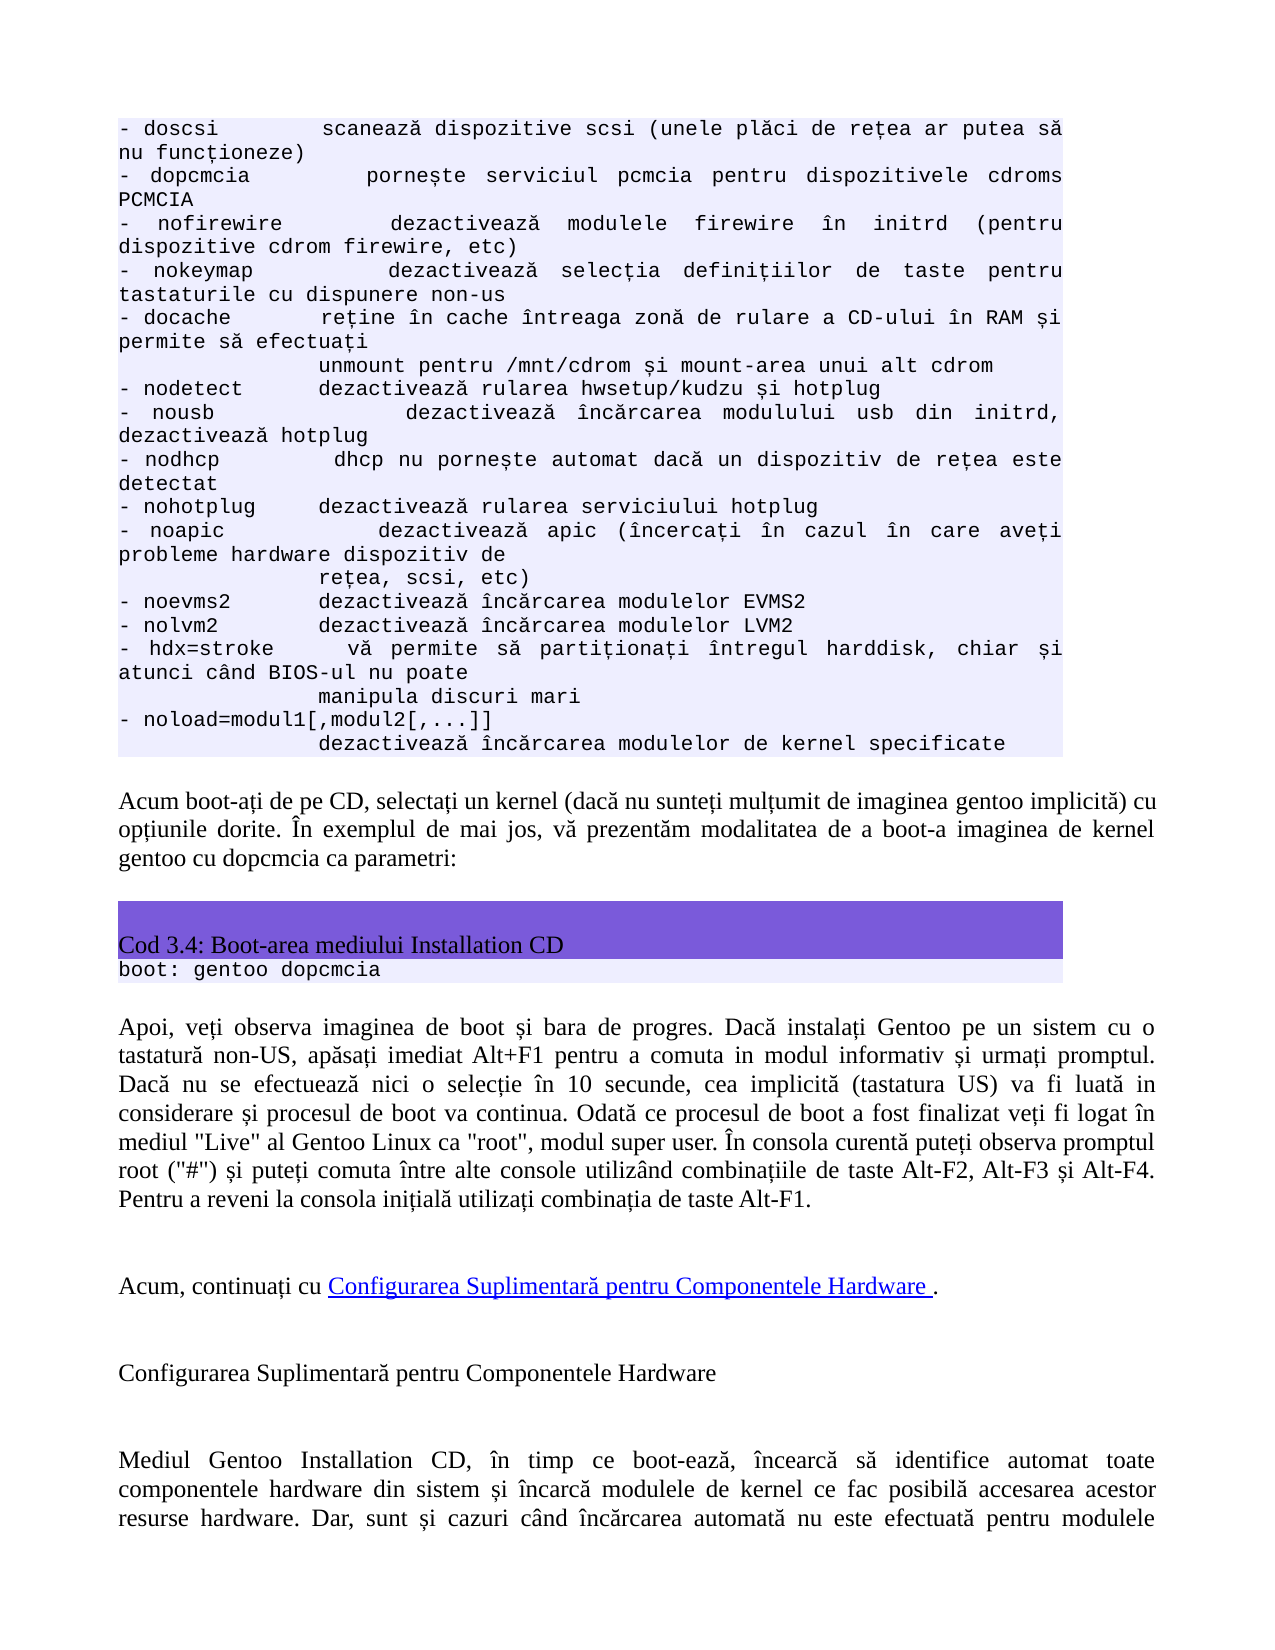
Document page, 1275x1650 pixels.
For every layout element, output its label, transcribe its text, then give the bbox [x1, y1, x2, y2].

table_cell boot: gentoo dopcmcia [118, 959, 1063, 983]
text Acum, continuați cu Configurarea Suplimentară pentru Componentele Hardware . [118, 1271, 1157, 1300]
table_header Cod 3.4: Boot-area mediului Installation CD [118, 901, 1063, 959]
table_cell - doscsi scanează dispozitive scsi (unele plăci de rețea ar putea să nu funcționeze) - dopcmcia pornește serviciul pcmcia pentru dispozitivele cdroms PCMCIA - nofirewire dezactivează modulele firewire în initrd (pentru dispozitive cdrom firewire, etc) - nokeymap dezactivează selecția definițiilor de taste pentru tastaturile cu dispunere non-us - docache reține în cache întreaga zonă de rulare a CD-ului în RAM și permite să efectuați unmount pentru /mnt/cdrom și mount-area unui alt cdrom - nodetect dezactivează rularea hwsetup/kudzu și hotplug - nousb dezactivează încărcarea modulului usb din initrd, dezactivează hotplug - nodhcp dhcp nu pornește automat dacă un dispozitiv de rețea este detectat - nohotplug dezactivează rularea serviciului hotplug - noapic dezactivează apic (încercați în cazul în care aveți probleme hardware dispozitiv de rețea, scsi, etc) - noevms2 dezactivează încărcarea modulelor EVMS2 - nolvm2 dezactivează încărcarea modulelor LVM2 - hdx=stroke vă permite să partiționați întregul harddisk, chiar și atunci când BIOS-ul nu poate manipula discuri mari - noload=modul1[,modul2[,...]] dezactivează încărcarea modulelor de kernel specificate [118, 118, 1063, 757]
text Apoi, veți observa imaginea de boot și bara de progres. Dacă instalați Gentoo pe un sistem cu o tastatură non-US, apăsați imediat Alt+F1 pentru a comuta in modul informativ și urmați promptul. Dacă nu se efectuează nici o selecție în 10 secunde, cea implicită (tastatura US) va fi luată in considerare și procesul de boot va continua. Odată ce procesul de boot a fost finalizat veți fi logat în mediul "Live" al Gentoo Linux ca "root", modul super user. În consola curentă puteți observa promptul root ("#") și puteți comuta între alte console utilizând combinațiile de taste Alt-F2, Alt-F3 și Alt-F4. Pentru a reveni la consola inițială utilizați combinația de taste Alt-F1. [118, 1012, 1157, 1213]
text Mediul Gentoo Installation CD, în timp ce boot-ează, încearcă să identifice automat toate componentele hardware din sistem și încarcă modulele de kernel ce fac posibilă accesarea acestor resurse hardware. Dar, sunt și cazuri când încărcarea automată nu este efectuată pentru modulele [118, 1446, 1157, 1532]
text Acum boot-ați de pe CD, selectați un kernel (dacă nu sunteți mulțumit de imaginea gentoo implicită) cu opțiunile dorite. În exemplul de mai jos, vă prezentăm modalitatea de a boot-a imaginea de kernel gentoo cu dopcmcia ca parametri: [118, 786, 1157, 872]
text Configurarea Suplimentară pentru Componentele Hardware [118, 1358, 1157, 1387]
